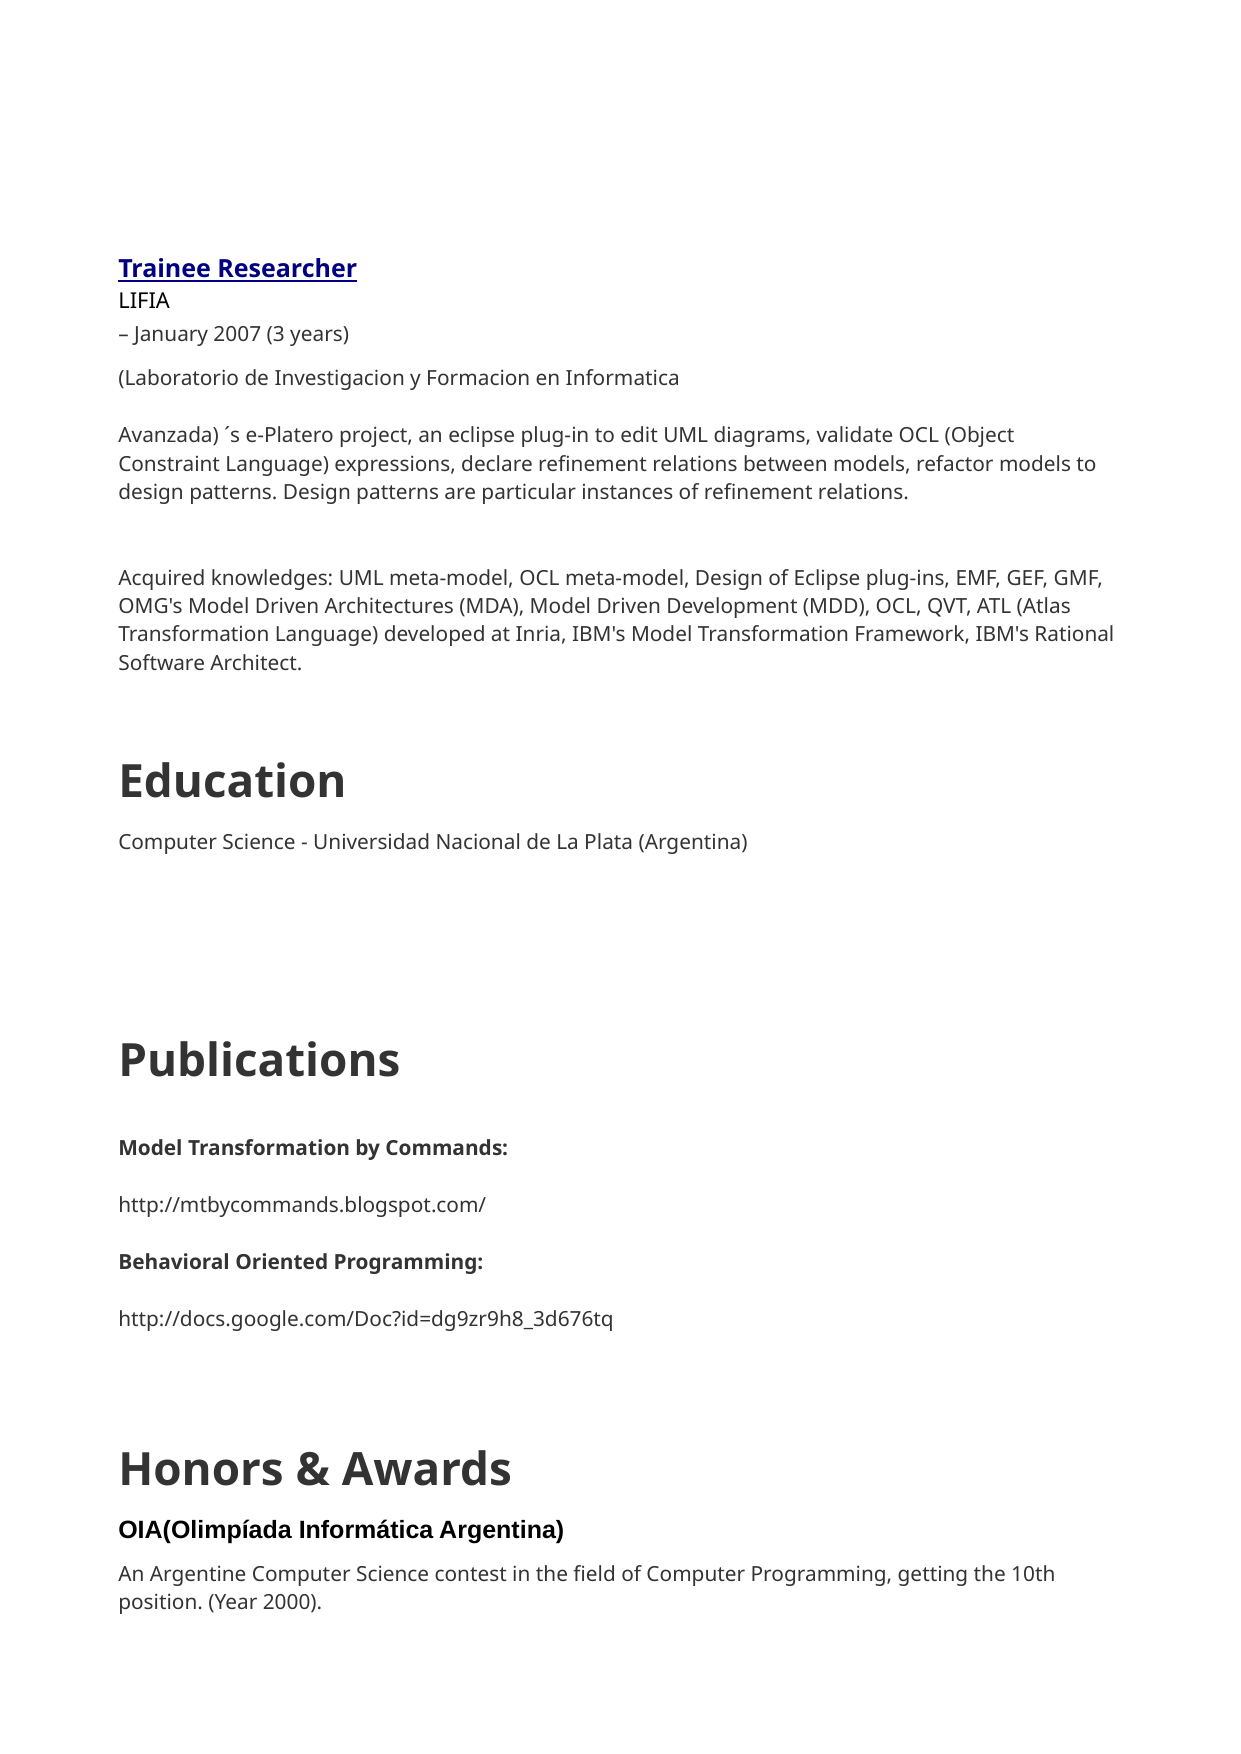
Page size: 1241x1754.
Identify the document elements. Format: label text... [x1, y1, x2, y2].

subtitle LIFIA [118, 285, 1122, 315]
text Education [118, 749, 1122, 811]
text Computer Science - Universidad Nacional de La Plata (Argentina) [118, 827, 1122, 855]
text An Argentine Computer Science contest in the field of Computer Programming, getting the 10th position. (Year 2000). [118, 1559, 1122, 1616]
text – January 2007 (3 years) [118, 319, 1122, 348]
subtitle OIA(Olimpíada Informática Argentina) [118, 1514, 1122, 1543]
subtitle Trainee Researcher [118, 251, 1122, 285]
text Publications [118, 1027, 1122, 1089]
text (Laboratorio de Investigacion y Formacion en Informatica Avanzada) ´s e-Platero project, an eclipse plug-in to edit UML diagrams, validate OCL (Object Constraint Language) expressions, declare refinement relations between models, refactor models to design patterns. Design patterns are particular instances of refinement relations. Acquired knowledges: UML meta-model, OCL meta-model, Design of Eclipse plug-ins, EMF, GEF, GMF, OMG's Model Driven Architectures (MDA), Model Driven Development (MDD), OCL, QVT, ATL (Atlas Transformation Language) developed at Inria, IBM's Model Transformation Framework, IBM's Rational Software Architect. [118, 363, 1122, 733]
subtitle Honors & Awards [118, 1437, 1122, 1499]
text Model Transformation by Commands: http://mtbycommands.blogspot.com/ Behavioral Oriented Programming: http://docs.google.com/Doc?id=dg9zr9h8_3d676tq [118, 1105, 1122, 1332]
